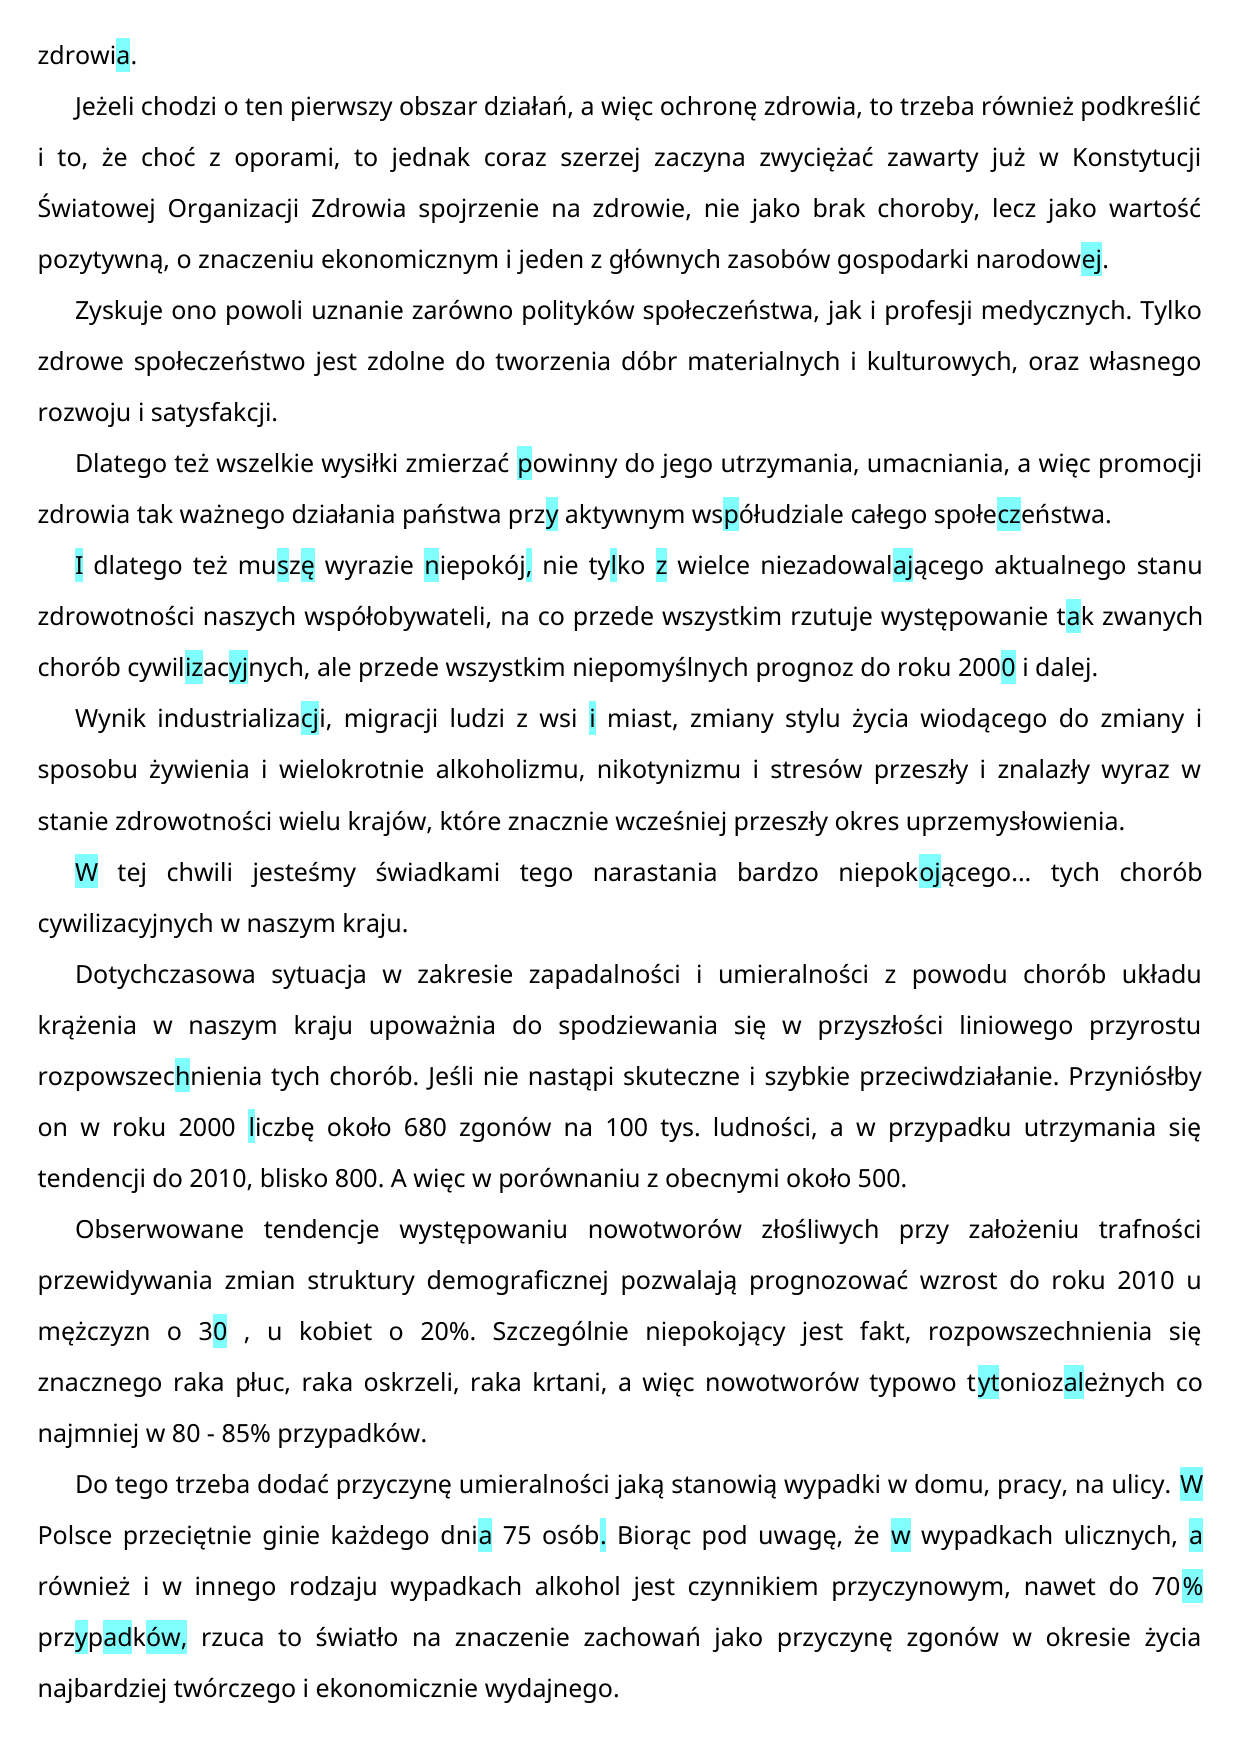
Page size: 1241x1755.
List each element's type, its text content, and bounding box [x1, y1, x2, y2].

text W tej chwili jesteśmy świadkami tego narastania bardzo niepokojącego... tych chorób cywilizacyjnych w naszym kraju. [37, 854, 1203, 939]
text Dlatego też wszelkie wysiłki zmierzać powinny do jego utrzymania, umacniania, a więc promocji zdrowia tak ważnego działania państwa przy aktywnym współudziale całego społeczeństwa. [37, 446, 1203, 531]
text Obserwowane tendencje występowaniu nowotworów złośliwych przy założeniu trafności przewidywania zmian struktury demograficznej pozwalają prognozować wzrost do roku 2010 u mężczyzn o 30 , u kobiet o 20%. Szczególnie niepokojący jest fakt, rozpowszechnienia się znacznego raka płuc, raka oskrzeli, raka krtani, a więc nowotworów typowo tytoniozależnych co najmniej w 80 - 85% przypadków. [37, 1211, 1203, 1450]
text Wynik industrializacji, migracji ludzi z wsi i miast, zmiany stylu życia wiodącego do zmiany i sposobu żywienia i wielokrotnie alkoholizmu, nikotynizmu i stresów przeszły i znalazły wyraz w stanie zdrowotności wielu krajów, które znacznie wcześniej przeszły okres uprzemysłowienia. [37, 701, 1203, 837]
text I dlatego też muszę wyrazie niepokój, nie tylko z wielce niezadowalającego aktualnego stanu zdrowotności naszych współobywateli, na co przede wszystkim rzutuje występowanie tak zwanych chorób cywilizacyjnych, ale przede wszystkim niepomyślnych prognoz do roku 2000 i dalej. [37, 548, 1203, 684]
text Zyskuje ono powoli uznanie zarówno polityków społeczeństwa, jak i profesji medycznych. Tylko zdrowe społeczeństwo jest zdolne do tworzenia dóbr materialnych i kulturowych, oraz własnego rozwoju i satysfakcji. [37, 293, 1203, 429]
text Jeżeli chodzi o ten pierwszy obszar działań, a więc ochronę zdrowia, to trzeba również podkreślić i to, że choć z oporami, to jednak coraz szerzej zaczyna zwyciężać zawarty już w Konstytucji Światowej Organizacji Zdrowia spojrzenie na zdrowie, nie jako brak choroby, lecz jako wartość pozytywną, o znaczeniu ekonomicznym i jeden z głównych zasobów gospodarki narodowej. [37, 88, 1203, 276]
text zdrowia. [37, 37, 1203, 72]
text Do tego trzeba dodać przyczynę umieralności jaką stanowią wypadki w domu, pracy, na ulicy. W Polsce przeciętnie ginie każdego dnia 75 osób. Biorąc pod uwagę, że w wypadkach ulicznych, a również i w innego rodzaju wypadkach alkohol jest czynnikiem przyczynowym, nawet do 70% przypadków, rzuca to światło na znaczenie zachowań jako przyczynę zgonów w okresie życia najbardziej twórczego i ekonomicznie wydajnego. [37, 1467, 1203, 1705]
text Dotychczasowa sytuacja w zakresie zapadalności i umieralności z powodu chorób układu krążenia w naszym kraju upoważnia do spodziewania się w przyszłości liniowego przyrostu rozpowszechnienia tych chorób. Jeśli nie nastąpi skuteczne i szybkie przeciwdziałanie. Przyniósłby on w roku 2000 liczbę około 680 zgonów na 100 tys. ludności, a w przypadku utrzymania się tendencji do 2010, blisko 800. A więc w porównaniu z obecnymi około 500. [37, 956, 1203, 1194]
